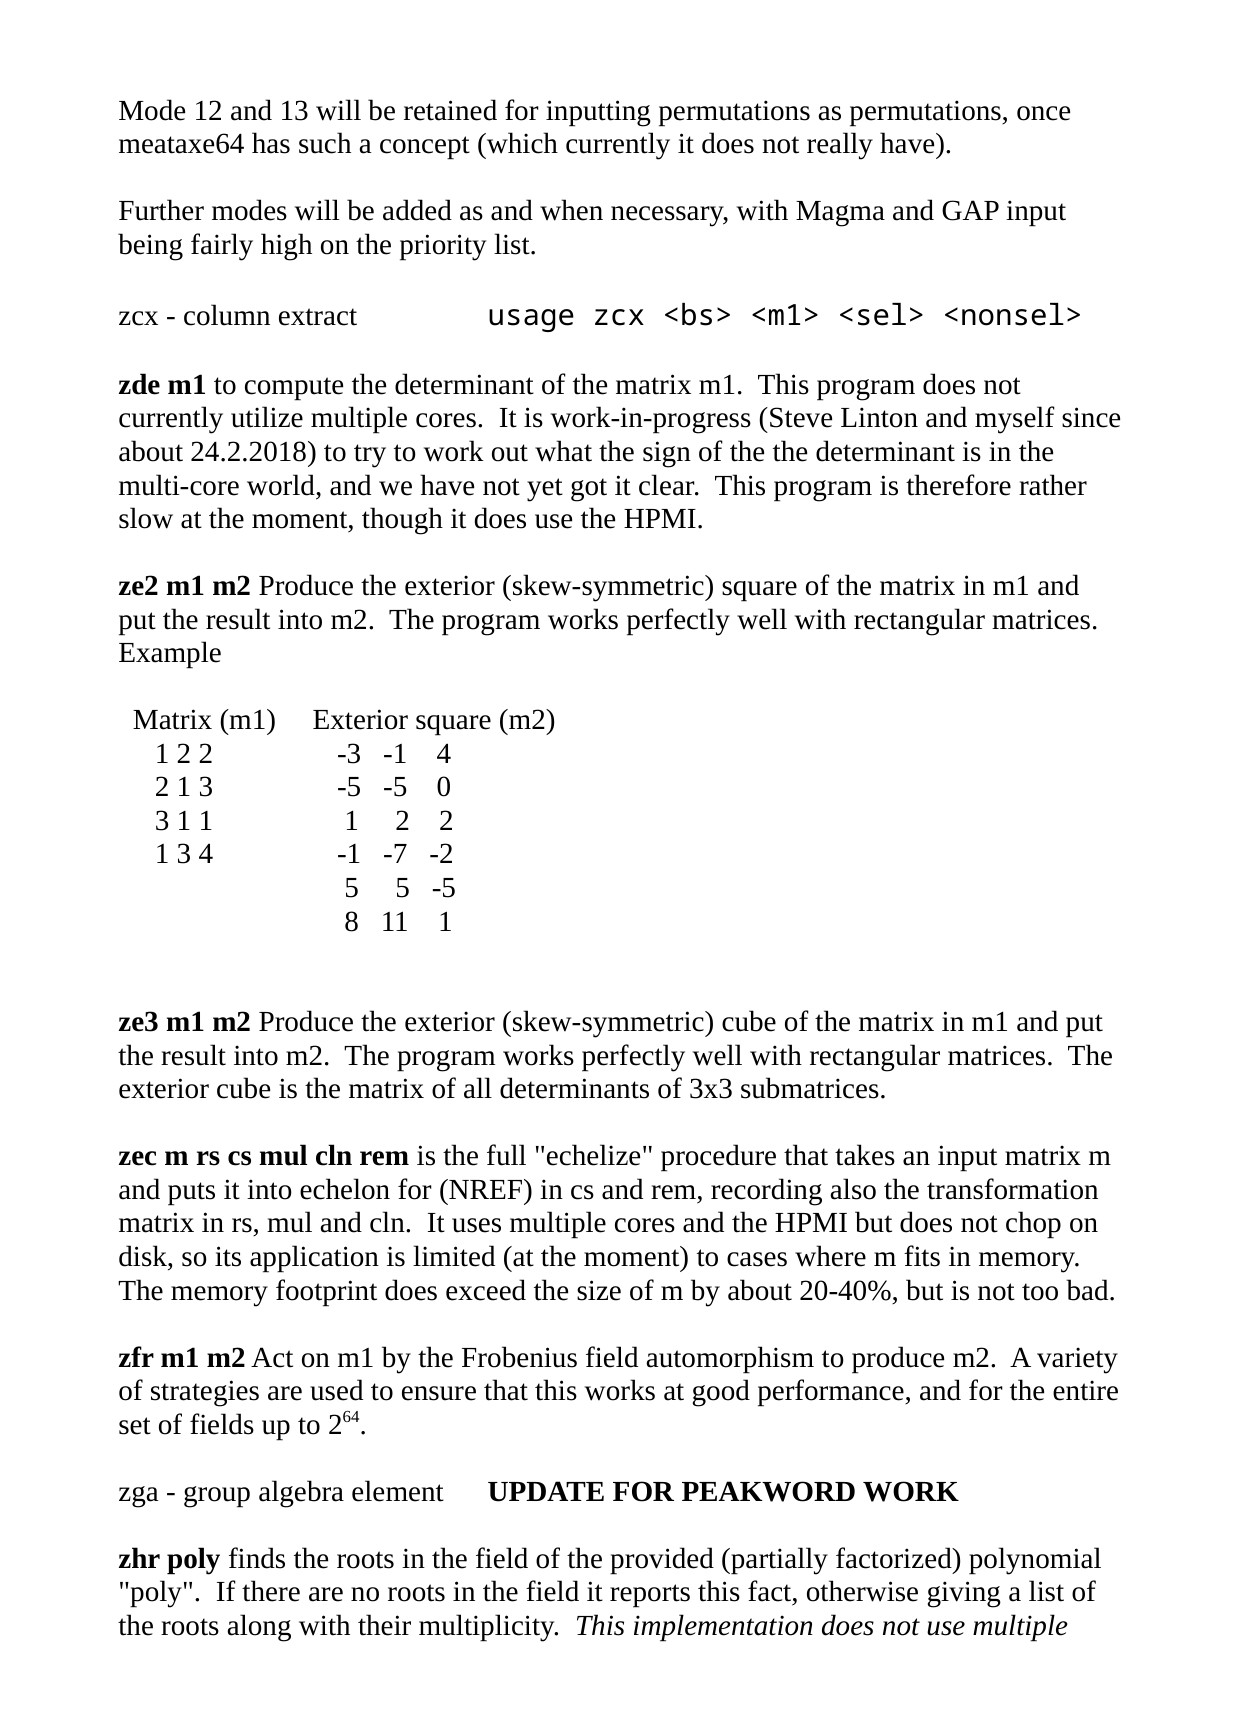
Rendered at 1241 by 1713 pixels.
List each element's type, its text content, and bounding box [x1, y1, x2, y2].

text ze2 m1 m2 Produce the exterior (skew-symmetric) square of the matrix in m1 and put the result into m2. The program works perfectly well with rectangular matrices. Example [118, 568, 1122, 669]
text 2 1 3 -5 -5 0 [118, 769, 1122, 803]
text 8 11 1 [118, 904, 1122, 937]
text Matrix (m1) Exterior square (m2) [118, 702, 1122, 736]
text zfr m1 m2 Act on m1 by the Frobenius field automorphism to produce m2. A variety of strategies are used to ensure that this works at good performance, and for the entire set of fields up to 264. [118, 1340, 1122, 1440]
text zga - group algebra element UPDATE FOR PEAKWORD WORK [118, 1474, 1122, 1507]
text Further modes will be added as and when necessary, with Magma and GAP input being fairly high on the priority list. [118, 193, 1122, 260]
text zde m1 to compute the determinant of the matrix m1. This program does not currently utilize multiple cores. It is work-in-progress (Steve Linton and myself since about 24.2.2018) to try to work out what the sign of the the determinant is in the multi-core world, and we have not yet got it clear. This program is therefore rather slow at the moment, though it does use the HPMI. [118, 367, 1122, 535]
text 1 3 4 -1 -7 -2 [118, 837, 1122, 870]
text zcx - column extract usage zcx <bs> <m1> <sel> <nonsel> [118, 294, 1122, 333]
text ze3 m1 m2 Produce the exterior (skew-symmetric) cube of the matrix in m1 and put the result into m2. The program works perfectly well with rectangular matrices. The exterior cube is the matrix of all determinants of 3x3 submatrices. [118, 1004, 1122, 1105]
text 5 5 -5 [118, 870, 1122, 904]
text Mode 12 and 13 will be retained for inputting permutations as permutations, once meataxe64 has such a concept (which currently it does not really have). [118, 93, 1122, 160]
text zhr poly finds the roots in the field of the provided (partially factorized) polynomial "poly". If there are no roots in the field it reports this fact, otherwise giving a list of the roots along with their multiplicity. This implementation does not use multiple [118, 1541, 1122, 1642]
text 3 1 1 1 2 2 [118, 803, 1122, 837]
text zec m rs cs mul cln rem is the full "echelize" procedure that takes an input matrix m and puts it into echelon for (NREF) in cs and rem, recording also the transformation matrix in rs, mul and cln. It uses multiple cores and the HPMI but does not chop on disk, so its application is limited (at the moment) to cases where m fits in memory. The memory footprint does exceed the size of m by about 20-40%, but is not too bad. [118, 1138, 1122, 1306]
text 1 2 2 -3 -1 4 [118, 736, 1122, 769]
